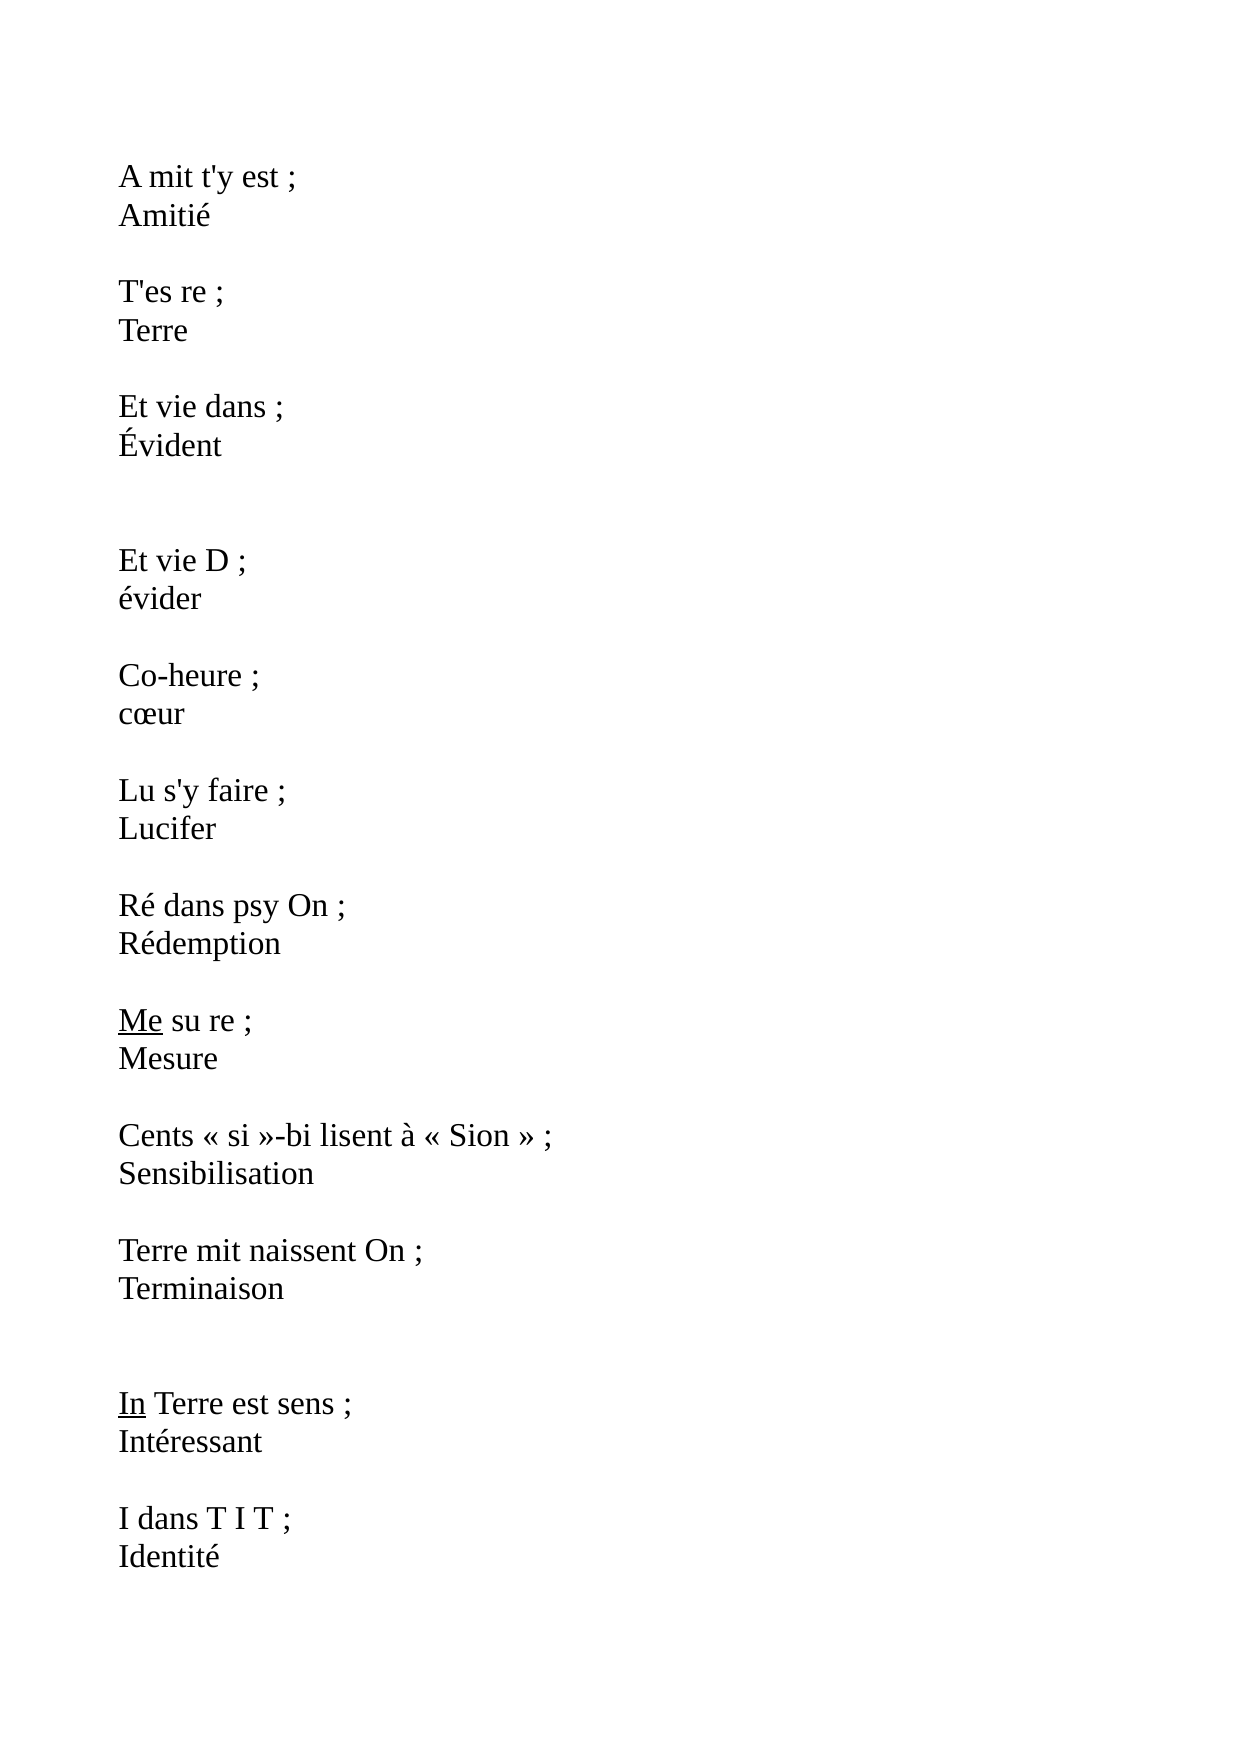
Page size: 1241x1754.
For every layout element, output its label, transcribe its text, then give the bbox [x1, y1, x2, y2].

text Et vie D ; [118, 540, 1122, 578]
text Lucifer [118, 808, 1122, 846]
text Terre mit naissent On ; [118, 1230, 1122, 1268]
text Co-heure ; [118, 655, 1122, 693]
text Ré dans psy On ; [118, 885, 1122, 923]
text In Terre est sens ; [118, 1383, 1122, 1421]
text Lu s'y faire ; [118, 770, 1122, 808]
text Amitié [118, 195, 1122, 233]
text Et vie dans ; [118, 386, 1122, 425]
text A mit t'y est ; [118, 156, 1122, 195]
text Intéressant [118, 1421, 1122, 1460]
text Rédemption [118, 923, 1122, 961]
text Mesure [118, 1038, 1122, 1076]
text Me su re ; [118, 1000, 1122, 1038]
text Terminaison [118, 1268, 1122, 1306]
text Sensibilisation [118, 1153, 1122, 1191]
text I dans T I T ; [118, 1498, 1122, 1536]
text cœur [118, 693, 1122, 731]
text Évident [118, 425, 1122, 463]
text Terre [118, 310, 1122, 348]
text Identité [118, 1536, 1122, 1575]
text évider [118, 578, 1122, 616]
text Cents « si »-bi lisent à « Sion » ; [118, 1115, 1122, 1153]
text T'es re ; [118, 271, 1122, 310]
